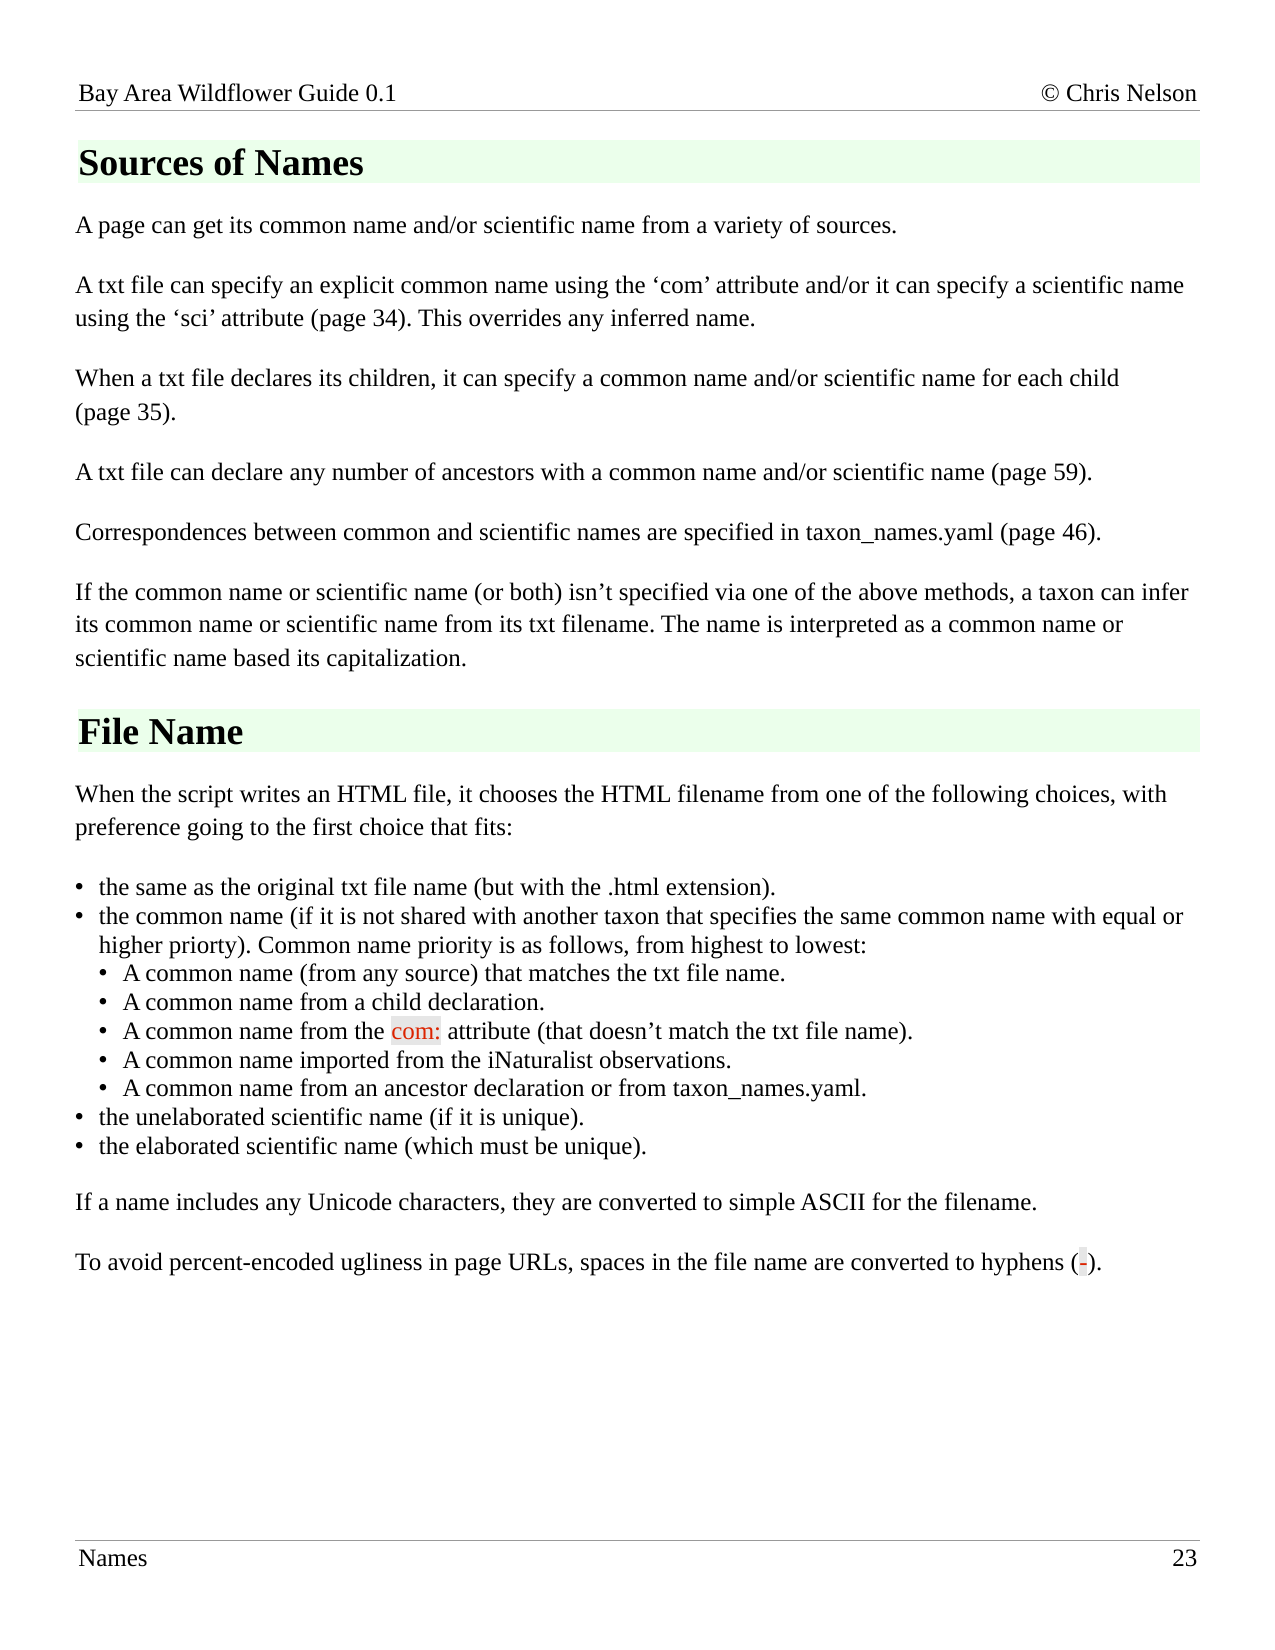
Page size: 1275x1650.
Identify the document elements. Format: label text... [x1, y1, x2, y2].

list the common name (if it is not shared with another taxon that specifies the same common name with equal or higher priorty). Common name priority is as follows, from highest to lowest: [75, 901, 1200, 958]
list the unelaborated scientific name (if it is unique). [75, 1102, 1200, 1131]
text If a name includes any Unicode characters, they are converted to simple ASCII for the filename. [75, 1187, 1200, 1216]
list A common name (from any source) that matches the txt file name. [99, 958, 1200, 987]
list A common name from a child declaration. [99, 987, 1200, 1016]
text If the common name or scientific name (or both) isn’t specified via one of the above methods, a taxon can infer its common name or scientific name from its txt filename. The name is interpreted as a common name or scientific name based its capitalization. [75, 577, 1200, 671]
list the same as the original txt file name (but with the .html extension). [75, 872, 1200, 901]
text To avoid percent-encoded ugliness in page URLs, spaces in the file name are converted to hyphens (-). [1087, 1247, 1200, 1276]
list A common name imported from the iNaturalist observations. [99, 1045, 1200, 1073]
list A common name from the com: attribute (that doesn’t match the txt file name). [441, 1016, 1200, 1045]
list A common name from an ancestor declaration or from taxon_names.yaml. [99, 1073, 1200, 1102]
subtitle Sources of Names [78, 140, 1200, 183]
text When a txt file declares its children, it can specify a common name and/or scientific name for each child (page 34). [75, 363, 1200, 425]
text To avoid percent-encoded ugliness in page URLs, spaces in the file name are converted to hyphens (-). [75, 1247, 1079, 1276]
text When the script writes an HTML file, it chooses the HTML filename from one of the following choices, with preference going to the first choice that fits: [75, 779, 1200, 841]
text A txt file can declare any number of ancestors with a common name and/or scientific name (page 59). [75, 457, 1200, 485]
subtitle File Name [78, 709, 1200, 752]
list the elaborated scientific name (which must be unique). [75, 1131, 1200, 1160]
text Correspondences between common and scientific names are specified in taxon_names.yaml (page 46). [75, 517, 1200, 545]
text A txt file can specify an explicit common name using the ‘com’ attribute and/or it can specify a scientific name using the ‘sci’ attribute (page 33). This overrides any inferred name. [75, 271, 1200, 332]
list A common name from the com: attribute (that doesn’t match the txt file name). [99, 1016, 391, 1045]
text A page can get its common name and/or scientific name from a variety of sources. [75, 211, 1200, 239]
